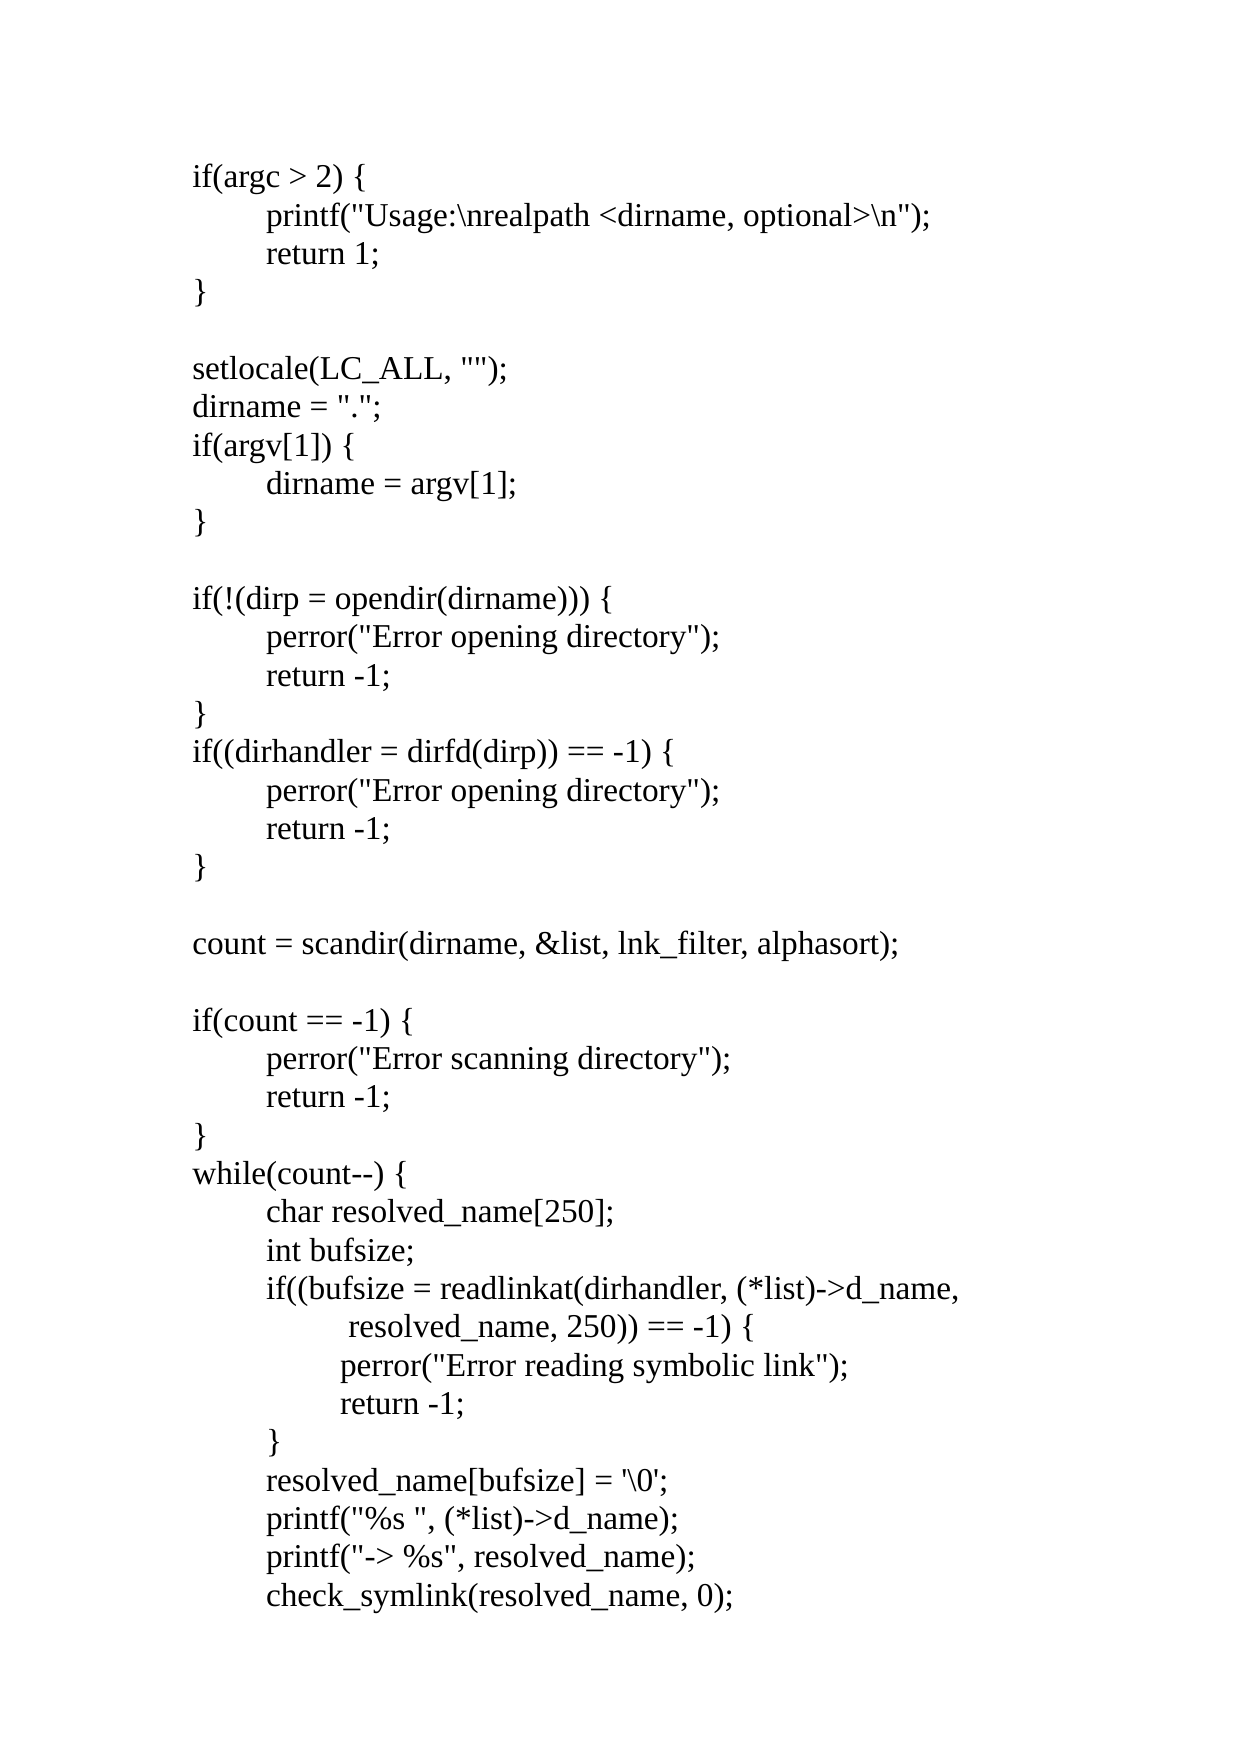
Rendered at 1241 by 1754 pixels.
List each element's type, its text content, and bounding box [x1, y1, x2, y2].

text if(argv[1]) { [118, 425, 1234, 463]
text if(!(dirp = opendir(dirname))) { [118, 578, 1234, 616]
text return 1; [118, 233, 1234, 271]
text perror("Error opening directory"); [118, 770, 1234, 808]
text } [118, 846, 1234, 885]
text perror("Error opening directory"); [118, 616, 1234, 655]
text char resolved_name[250]; [118, 1191, 1234, 1230]
text count = scandir(dirname, &list, lnk_filter, alphasort); [118, 923, 1234, 961]
text } [118, 693, 1234, 731]
text } [118, 1421, 1234, 1460]
text if((bufsize = readlinkat(dirhandler, (*list)->d_name, [118, 1268, 1234, 1306]
text } [118, 271, 1234, 310]
text int bufsize; [118, 1230, 1234, 1268]
text check_symlink(resolved_name, 0); [118, 1575, 1234, 1613]
text return -1; [118, 808, 1234, 846]
text dirname = argv[1]; [118, 463, 1234, 501]
text resolved_name[bufsize] = '\0'; [118, 1460, 1234, 1498]
text } [118, 501, 1234, 540]
text if(count == -1) { [118, 1000, 1234, 1038]
text resolved_name, 250)) == -1) { [118, 1306, 1234, 1345]
text perror("Error reading symbolic link"); [118, 1345, 1234, 1383]
text if(argc > 2) { [118, 156, 1234, 195]
text printf("%s ", (*list)->d_name); [118, 1498, 1234, 1536]
text } [118, 1115, 1234, 1153]
text dirname = "."; [118, 386, 1234, 425]
text while(count--) { [118, 1153, 1234, 1191]
text printf("Usage:\nrealpath <dirname, optional>\n"); [118, 195, 1234, 233]
text return -1; [118, 1383, 1234, 1421]
text perror("Error scanning directory"); [118, 1038, 1234, 1076]
text return -1; [118, 655, 1234, 693]
text if((dirhandler = dirfd(dirp)) == -1) { [118, 731, 1234, 770]
text setlocale(LC_ALL, ""); [118, 348, 1234, 386]
text printf("-> %s", resolved_name); [118, 1536, 1234, 1575]
text return -1; [118, 1076, 1234, 1115]
